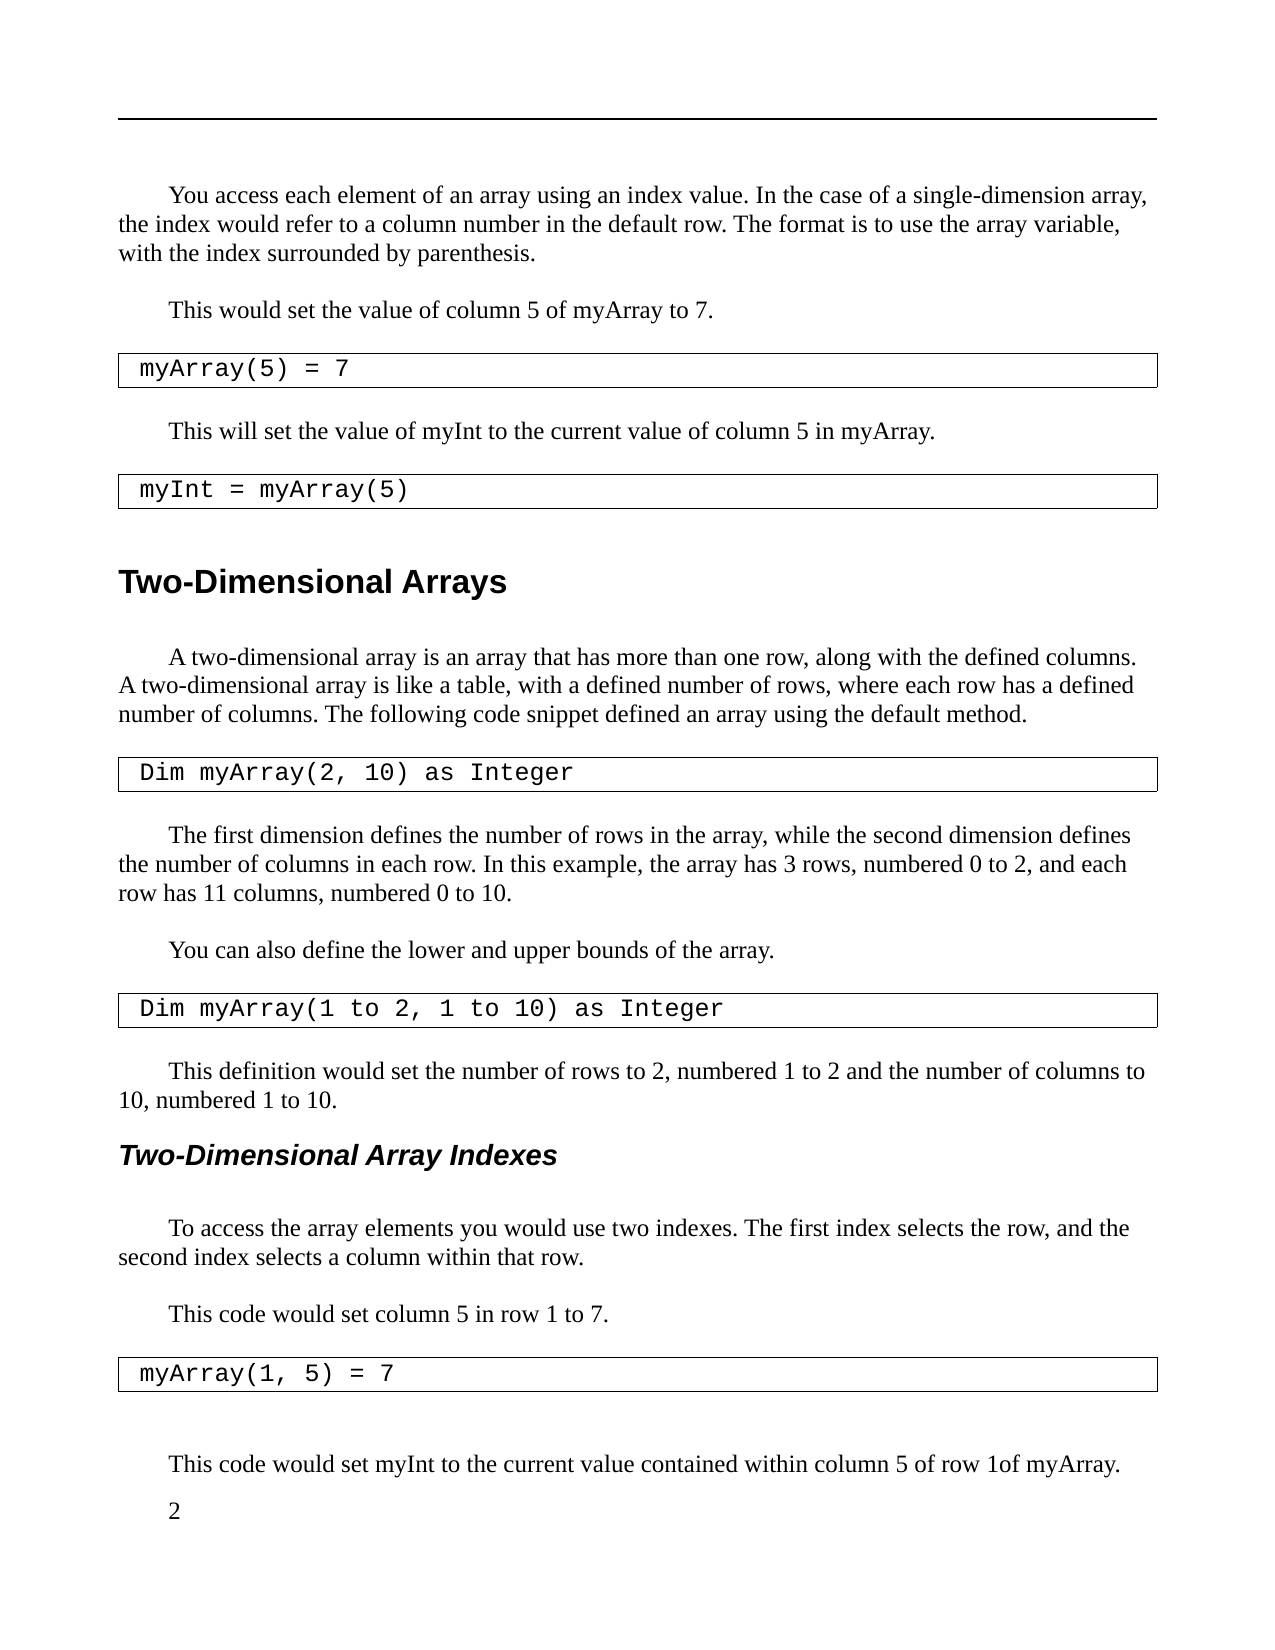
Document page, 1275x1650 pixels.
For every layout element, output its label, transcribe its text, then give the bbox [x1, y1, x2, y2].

text The first dimension defines the number of rows in the array, while the second dimension defines the number of columns in each row. In this example, the array has 3 rows, numbered 0 to 2, and each row has 11 columns, numbered 0 to 10. [118, 820, 1157, 906]
text myArray(5) = 7 [119, 354, 1157, 387]
text myInt = myArray(5) [119, 475, 1157, 508]
text This code would set myInt to the current value contained within column 5 of row 1of myArray. [118, 1449, 1157, 1478]
text This code would set column 5 in row 1 to 7. [118, 1299, 1157, 1328]
subtitle Two-Dimensional Arrays [118, 562, 1157, 601]
subtitle Two-Dimensional Array Indexes [118, 1138, 1157, 1172]
text You can also define the lower and upper bounds of the array. [118, 935, 1157, 964]
text Dim myArray(2, 10) as Integer [119, 758, 1157, 791]
text This definition would set the number of rows to 2, numbered 1 to 2 and the number of columns to 10, numbered 1 to 10. [118, 1056, 1157, 1113]
text A two-dimensional array is an array that has more than one row, along with the defined columns. A two-dimensional array is like a table, with a defined number of rows, where each row has a defined number of columns. The following code snippet defined an array using the default method. [118, 642, 1157, 728]
text You access each element of an array using an index value. In the case of a single-dimension array, the index would refer to a column number in the default row. The format is to use the array variable, with the index surrounded by parenthesis. [118, 180, 1157, 266]
text Dim myArray(1 to 2, 1 to 10) as Integer [119, 994, 1157, 1027]
text To access the array elements you would use two indexes. The first index selects the row, and the second index selects a column within that row. [118, 1213, 1157, 1271]
text myArray(1, 5) = 7 [119, 1358, 1157, 1391]
text This would set the value of column 5 of myArray to 7. [118, 295, 1157, 324]
text This will set the value of myInt to the current value of column 5 in myArray. [118, 416, 1157, 445]
